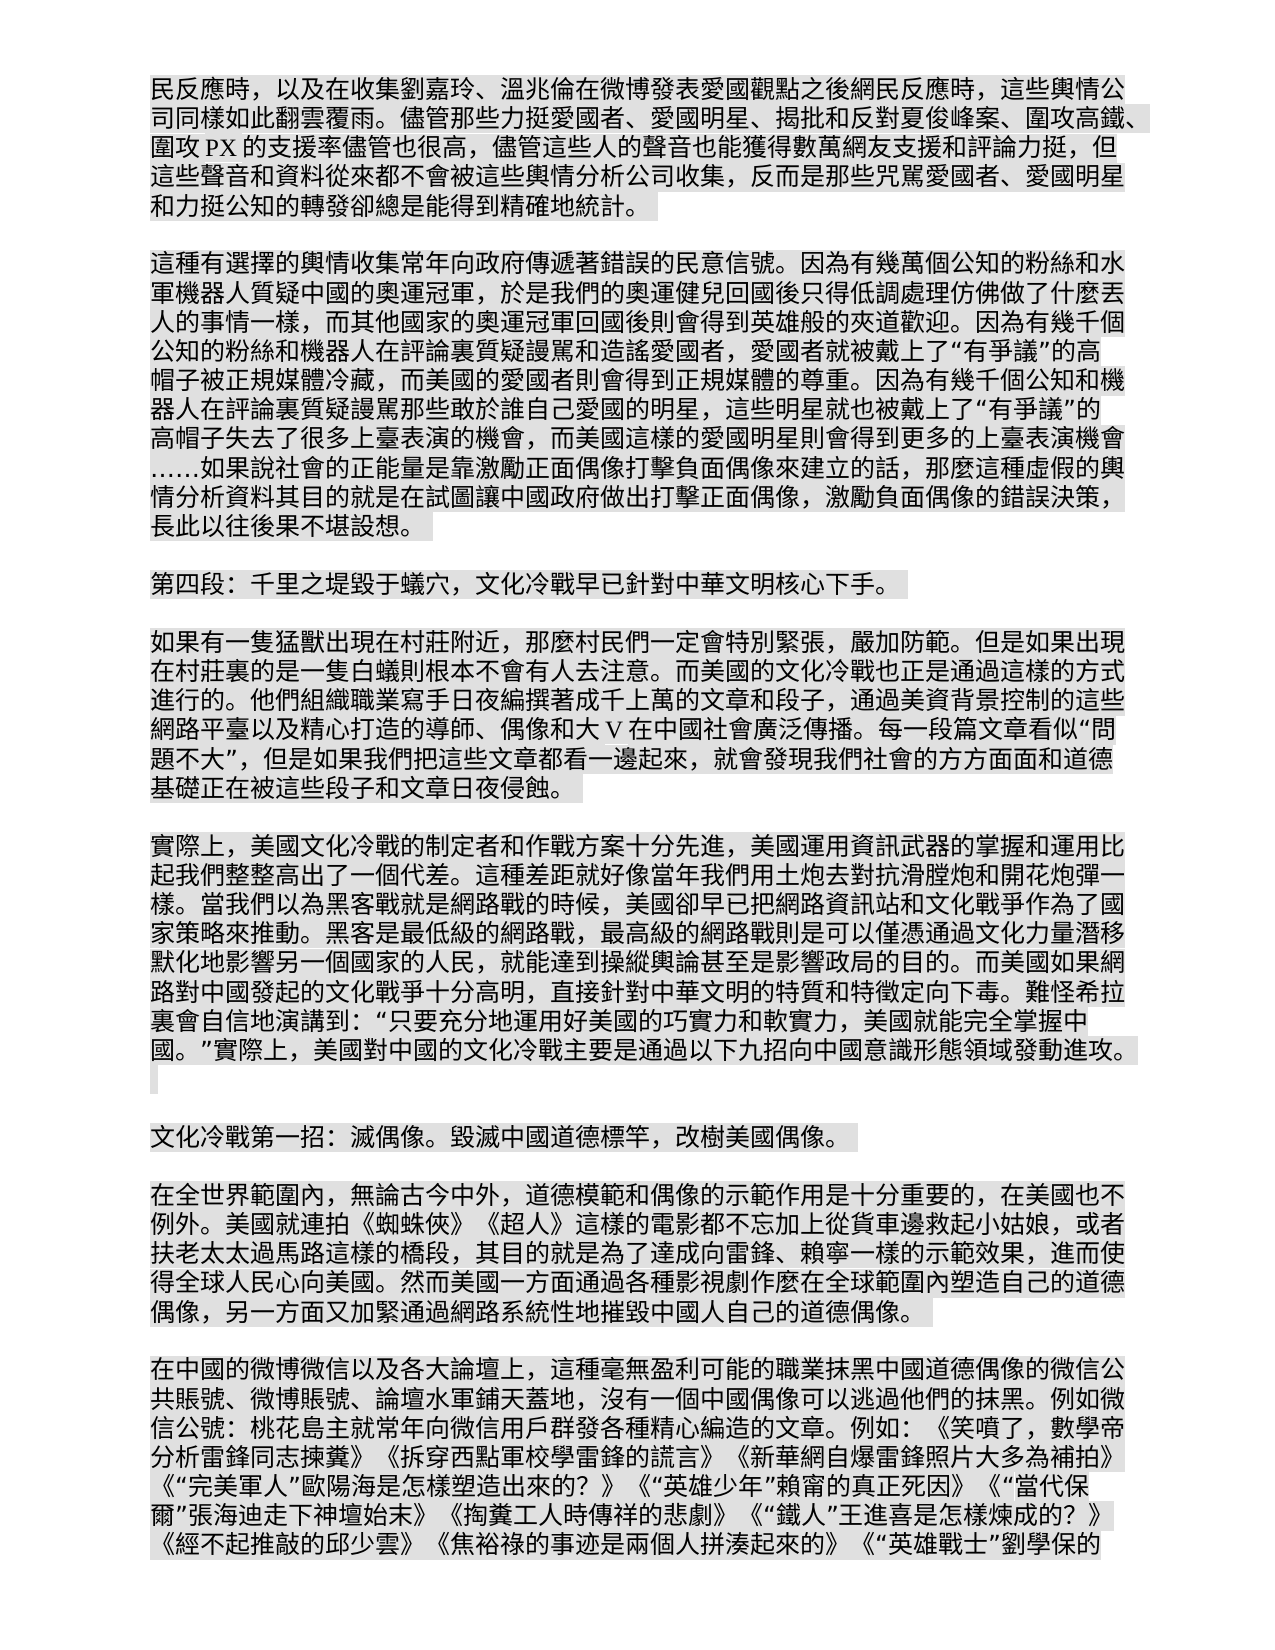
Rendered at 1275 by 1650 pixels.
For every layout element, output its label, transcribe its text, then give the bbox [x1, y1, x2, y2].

text 謝謝如龙提供這文章的連結。我怕連結往往很快就會失效，所以把文章複製下來，轉成繁體，讓台灣人讀一讀。強烈推薦。 第一次聽到韓寒，盛傳上億點閱率，於是我就去看他寫些什麼，文筆不錯，但內容並無深刻之處，水平一般，往往是一些所謂社會批判，但多屬雞毛蒜皮。於是我感到很不解，這樣的文字為何動輒千百萬人及時點閱，看兩篇就膩死了不是嗎？我並沒有任何推論，只是當時確實覺得很納悶。 後來，慢慢懂了網路，懂了網軍，懂了資訊操控，再加上台灣全然肆無忌憚的哄抬與造神現象，把那些綠油油的低能無恥的人渣們，一個個捧成明星、英雄、意見領袖，我這才真正看清楚我是活在一個什麼樣的世界中。 人們常把中國和言論管控及缺乏言論自由畫上等號，這完全是鬼扯蛋。中國的管控能力與範圍，差不多就像我在管控巴勒網一樣，只及於自身，而不是像美國那樣無所不在地管控全世界，並且每天散發根本數不清的各種假新聞與扭曲不實言論。我難道不能管理巴勒網？難道我要讓那些垃圾文字及造謠扭曲的極大量訊息充斥整個巴勒網？中國的言論管控，頂多就是像巴勒網這樣，把它乘以一億倍，都遠遠還比不上西方社會及美國滴水不漏無孔不入的管控、滲透與攻擊。 我始終相信這是一個大問題，但它的解決恐怕得透過兩樣東西，一是科技能力，二是資金。天底下並沒有所謂 "清者自清濁者自濁" 這回事；清濁的呈現，恰恰反映了一種能力的展現。這基本上就是一場戰爭，美國在這方面遙遙領先，中國卻像個很善良的北七那樣，每天吃啞巴虧，每天被霸凌，自己是這場戰爭的最大受害者，卻反而還揹了滿身黑鍋。 陳真 2017. 08. 26 =========================== 周小平：文化冷戰與網權力揭秘 2014-03-24 來源：https://goo.gl/dzbNFD 中美較量進入關鍵時代，硬實力不斷下滑的美國，為何仍自信滿滿？ 美國的巧實力和軟實力究竟是如何運作的？ 互聯網為何屢屢淪為顔色革命的最大幫兇？ 看不見的網路輿論為何可以輕易操縱政局？ 泛濫的虛假資訊和失控的網路當如何治理？ 批量化造謠與軍團化的輿論犯罪與資訊恐怖主義究竟應如何防範？ 第一段：網路輿論和網權力是如何失控的？ 進入21世紀以來，網路成為了一種全新的資訊獲取方式，憑藉其快捷的傳播效率和靈活多變的特色受到了全體年輕人的追捧。網路資訊傳播方式超越了工業時代的報紙、電視、千倍不止。其差距就好像火藥槍與原子彈的差距一樣。 有人曾經對我說“周小平，我認為網路是年輕人獲取資訊的重要渠道。”我回答他說：“不對，網路不是年輕人獲取資訊的重要渠道，而是唯一渠道。”現在的年輕人不看電視也不看報紙，即便偶爾看了，他們也不會完全相信電視和報紙的說法，而是會去網路上求證一下，或者通過網路參與討論。因此，互聯網成為了年輕人獲取資訊建立世界觀的唯一渠道。但是，現在這個渠道早就被別人佔領了。 與美國對互聯網的嚴格管理相反的是：我們國家的互聯網一直處於一種疏於管理的狀態。這種疏於管理的狀態造成的結果並非是讓中國的互聯網變成一個無序的自由資訊場，而是讓中國的互聯網淪為了一個被他人掌握和控制了的意識形態戰場。這種明顯的控制我們可以從以下幾個方面清晰地得到驗證。 首先：任何一個網民從進入網路世界的第一刻開始就落入了一個精心設計且組織嚴密的資訊圈套中。比如當網民註冊微博的時候，微博會自動推薦網民關注幾十個帳戶，而這些帳戶裏推薦的大V，100%都是在網上罵政府，或者傳播歷史虛無主義者，造謠，抹黑中華民族，貶低中國人，反對中國現行體制的博主。沒有一個愛國者能享受到這種“待遇”。 而在互聯網協會召開的一次研討會上，有人當面質疑網路媒體只推薦公知的時候，一位從21財跳槽到騰訊的總編輯則這樣當著國新辦和互聯網協會的政府官員回答道：“如果你們愛國者想要獲得我們媒體的推薦，那麼只有一個辦法，就是你們也像公知那樣說話，也推廣公知的理念，否則我們的平臺絕對不會推薦你們的東西。”。我覺得像這樣的人會毀了騰訊的新聞事實派的招牌，這樣的人是騰訊的負資產。 也就是說，在中國的互聯網上誰的粉絲多少，絕對不是由這些人自己的才能獲得的，而是憑藉他們的政*治站隊來獲得的，誰把中國罵得狠，誰反黨反得凶，誰就有粉絲，誰就有話語權。比如某著名反體制律師就在微博的推薦下，幾個月漲了數百萬粉絲。這些粉絲全部是被動，被迫關注的這位律師。因此在網路平臺上，任何一個人，都可以成為大師和大V，前提就是你得醜化中國，反對體制。只要你敢醜化中國，反對體制，自然就會有掌握網路推薦權的人，會給你助力添柴。 因此中國的網民從一上網開始，就會被迫地受到這些反社會和反體制大V的誘導，而那些反駁公知的聲音，愛國的聲音則被生硬的遮罩了，所以在現在這個網路上愛國的聲音永遠辯論不過恨國的聲音，正能量遠遠少於負能量。其原因就是在於網權力的擁有者刻意推薦恨國大V，刻意推薦負能量資訊。然而他們不僅大量推薦恨國大V，刻意推薦負能量資訊。而且還刪除正能量資訊，封殺正能量博主。在當前的互聯網，愛國者不僅得不到推薦，就連正常行文也不行。針對愛國者和正能量的各種封殺手段層出不窮，一刻都沒有停止過。 比如在微博上，他們讓公知大V漲粉，卻讓愛國者掉粉。比如我和一些朋友的賬號都出現了很奇怪的現象，那就是我們的真實粉絲關注和互相關注總是會莫名其妙地被自動取消，而粉絲質量也越來越差。每天都會有大量的僵屍粉和機器人ID替換掉我們的真實粉絲。 在微信，任何一篇正能量文章，哪怕是經過正規媒體發表的，微信的編輯也會將其遮罩，禁止群發。而抹黑中國的，造謠中國的，都會被大量放行。比如，12月25日發佈紀念毛主席的文章《他和他們的家國夢》，全文無一個敏感詞，竟被微信遮罩，但同日，拐彎抹角詆毀毛主席的文章《毛澤東和他的情婦們》卻被微信編輯大量放行，轉發數億次之多。再比如文章《請不要辜負這個時代》時常微信遮罩，而用假資料造謠抹黑中國的所謂《2014年中國國情資文》則被微信編輯大量放行，轉發數億次之多。再在比如質疑公知的微信經常被編輯封殺，而造謠總書記家人的謠言《習主席的女兒為什麼拒絕回國》則被微信編輯大量放行，轉發數億次之多。 不僅在微博和微信，在網路各大論壇，新聞頻道也是如此。恨國公知，反體制人物的言論永遠會被熱門置頂，而愛國者的文章則從來享受不到這個待遇，就算偶爾被要求推薦，他們也只是做個樣子，放在一個沒有流量的位置，或者給你換一個沒有意義的標題，以此來降低你的文章點擊量。所以，在這種情況下，中國的年輕人如果不反黨反社會反體制那才怪了。意識形態的形成是大量資訊長期灌輸的結果，但年輕人每天接收到的都是這些資訊，我們還能奢望網路上能誕生正能量嗎？顯然是不行的。 第二段：網權力是如何打造大V，又是如何打擊愛國者的？ 我們都知道反體制公知大V似乎在網上民意很高，當然這是因為網權力的掌握者給予了他們大量的粉絲和話語權，網路平臺的編輯給予了他們大量的推薦。可這僅僅是一個方面，因為網路上一直也充斥著對他們的質疑之聲，可是質疑反體制公知大V的聲音卻總是無法放大。我們還知道網路上一直都有一群愛國網友在自覺自願地愛國，在積極主動地散播正能量，他們的支持者不少，可是他們卻總是被輕易地造謠和抹黑，這一切是怎麼發生的呢？ 偶像在數位時代是最容易被塑造的東西，因此網權力的掌握者可以通過互聯網輕鬆造神，大多數互聯網的公知大V其實都是經不起推敲的，但網權力的掌握者可以讓他們不受到推敲。大多數愛國者在網路上實際表達的不過是一些樸素的愛國情懷，他們本身都是一些平凡的普通人，但網權力的擁有者則可以輕鬆地針對他們發起一場無處不在的網路大字報，用文革的方式將他們打倒。 比如著名公知李X復(陳真按：可能是指李開復)，造謠傳謠只是他的副業，而通過深入中國互聯網產業，頭頂天使投資人的光環，對中國互聯網從業者和創業者進行精神洗腦這才是他的真正使命。在他掌舵穀歌期間，穀歌用棱鏡計劃監控和盜取中國政府資料以及網民網銀資訊，他多次在各種互聯網創業大會上宣傳基督教和美國的所謂的民主體制，2012年他甚至誘騙了即刻搜索的鄧亞萍，他向鄧亞萍推薦了兩個自己原來在穀歌的手下，用一紙協定將即刻搜索的現金流耗盡，卻沒有給即刻搜索完成任何產品。但就是這樣的一個人，為什麼他在互聯網上看起來依然是擁泵無數好評連連呢？答案很簡單：這是一種假像。 李X復的微博下面千篇一律的粉絲祝福看似無可匹敵，但實際上這裏面是因為有人對其進行了技術處理。就算你半夜三點去李開復的微博評論批評他，或者用事實反駁並艾特他，那麼幾分鐘後你的批評就會被自動清除，然後拉黑，這種工作量顯然不是人力可以完成的。而只要你去他的微博誇獎他，他就會自動向你回復謝謝啊。經過網友曝光，李開復的自動回復功能暫時關閉了，但自動清除對李開復的負面資訊功能至今依然存在。 並且，針對李X復的網路評論有多少是真人評論，很難有人知道。我們唯一可以確認的是，天涯論壇就曾經被查獲了70多萬個相同密碼的帳戶，用於機器軟體輪番登陸製造虛假民意和鋪天蓋地的評論。而微博的機器ID和類似軟體只會更多不會更少。不僅微博如此，論壇和新聞也如此。經過網監的證實，網易編輯可以當著他們的面在幾分鐘內，把一個新聞後面的幾千條負面評論全部變成正面評論，且評論得滴水不漏。 因此，在這種自動遮罩刪除負面資訊，無限放大和吹捧個人履歷的三位一體的網權力助推和包裝下，一個個公知形象被打造起來了。可是這種包裝畢竟是虛假的，從政府抓捕了看似千萬粉絲的薛蠻子卻沒有引起他的粉絲暴動，而從韓寒的小說改編成的電影卻以零票房收尾等情況我們也可以看出這些大V的內虛和外強中乾。但這些表面資料卻極其容易誘使電臺媒體、地方政府、年輕人對這些公知進行盲目崇拜和跟風，這些公知大V藉此活躍在個大官方媒體上，進一步大出風頭。 同樣，網權力的掌握者不僅極力打造反社會反體制大V，不僅懂用一切可用的網路技術和網權力維護這些大V的形象，而且還常年用相反的手段來打擊和毀滅愛國者。首先，愛國者在網上就永遠也不可能享受到自動刪除負面資訊這種高級的定制技術服務，其次對網路愛國者的定義各大網路平臺也極盡污蔑之能。比如在百度搜索王小石首先出來的就是一則貪污犯的資訊，對王小石的詞條評價則是將其描繪成狂熱的文革的瘋子。 所以，網權力已經在中國的互聯網締造了一種：“愛美國昌，恨美國亡。愛中國死，恨中國發。”的普遍事實。人性都是趨利避害的，面對這種絕對的輿論話語權和壓倒性的網權力，大多數人都會選擇投機或者沈默。而整個國家的輿論就在這種形勢下，一步步惡化。因為敢站出來表明自己愛國的人都要遭受全網打擊，而那些憎恨這個國家的公知則會得到整個網路的力捧和保護。 2013年因為在春晚唱英雄組歌而成名的歌手王芳，因為在微博上表達自己熱愛祖國的情感而被圍攻，數百名公知以及營銷帳戶轉發“穿上軍裝，也不過像軍妓”的微博攻擊王芳。一時軍妓一詞滿天飛，而歌手王芳在新浪多次投訴，微博對這些侮辱者和攻擊者沒有做出任何處理，反而是將禁止了王芳的評論權關閉，令其有口莫辨。 而在微博，因為表達自己愛國傾向就被圍攻的還有溫兆倫，劉嘉玲等港臺藝人，誰只要敢說一聲愛國，就會招來反體制公知以及營銷號們的集中轉發和譏笑，他們正以此引導網路輿論向一切敢於熱愛這個國家的人無端開炮。 第三段：在互聯網資訊戰中，網權力是如何控制輿論的？ 在完全控制了互聯網話語權，擁有了對資訊的絕對掌控，又在培養了一系列的反體制公知大V之後，互聯網戰爭已經悄然爆發。事實上這十年來，互聯網資訊戰爭一直在進行著。那些掌握了網權力的人，培養了海量公知大V的人，正利用手中的網路平臺、網路大V以及網權力向中國的網民進行密集的意識形態炮轟。在這個看不見的戰場，硝煙彌漫，每天來自各個方面的負面以及虛假資訊轟炸都以數以億萬計的次數橫行在互聯網上。 輿論控制第一招：根據事物兩面性，反向解讀中國，正向解讀外國。 任何事情都具備兩面性，網路媒體常常根據這一特點，全盤負面解讀中國，全面正面解讀美國。騰訊網的新聞用戶端與微信結合直接就擁有了6.7億網民閱讀量。那麼牽動著幾億年輕人眼球網編又是怎樣誤導輿論的呢？首先我們來看一個案例，當中央宣佈打擊腐敗份子的時候，本來應該是一件大快人心的事情，但結果他們的編輯在新聞背後以網友評論的方式，推薦了一條引導性的讀後點評，是這樣寫的：“傻不傻啊，這樣搞只能把有才能的人逼得離開政府，留下來的都是混日子的南郭先生，以後出臺一些更荒謬的政策，讓你們哭去吧。” 再比如，美國警察毆打亞裔老人的新聞，這些網編則向網民解讀道：“打得好，要是中國警察也這樣就好。這說明美國執法必嚴，是法治國家。”——這真是為美國洗地不遺餘力，為抹黑中國不分青紅。 同樣的問題也出現在其他的網路媒體，比如財X網這條微博就很有代表性，當美國人製作巨大的巧克力棒的時候，他們吹捧說這是創意，是世界上最好的巧克力公司。當中國人製作巨大的月餅的時候，他們說這是浪費，是恥辱。 而類似的現象，在互聯網行業已經是一個普遍現象。幾乎每條新聞互聯網編輯們都是這樣操作的，每天都有數以億萬計的人在瀏覽這種負面解讀的新聞。不信，我們隨手翻幾條新聞，看看當這些新聞觸網之後，都變成了什麼模樣。 比如這條， 環球時報的原文是：《中國海監船追擊日本漁船出12海裏》，但結果竟然被網路媒體改為：《中國海監船在釣魚島12海裏處停止追擊》。 解放軍報原文：《中國夢的自信在哪里》，但結果竟被網媒改為：《軍報：我們的主義是宇宙真理》 網友文章原文：《運9之迷-我國新型運輸機初探》，但結果竟被網媒改為：《中國運9自動化程度仍不如C-130》。 環球網原文：《默克爾向中國傳遞合作信號》，但結果竟被網媒改為：《默克爾希望中國對制裁伊朗態度積極》。 人民網原文：《俄羅斯披露中國強大的防空戰力，紅旗16性能出色》，但結果竟被網媒改為：《中國防空系統難以抵擋巡航導彈攻擊》。 人民網原文：《俄媒披露中國或造千架四代機，數量在世界居首》，但結果竟被網媒改為：《中國三代機發動機性能不達標，殲20難成功》（原文沒有一字和發動機有關）。 人民日報原文：《摒棄“狹隘的極端主義”》，但結果竟被網媒改為：《黨報：因腐敗就否定國家太極端》。 解放軍報原文：《理解不曲解》，但結果竟被網媒改為：《軍報：領會領導意圖的幹部才是好幹部》。 環球時報原文：《美國中國日本等國投票反對廢除死刑》，結果卻被網媒改為：《111個國家支援暫停死刑，中國和朝鮮反對。》等等等等，不一而具。這樣的負面解讀在互聯網已經持續了十多年，請問，天天用這種角度看中國的年輕人們又怎能不對這個國家和政府充滿了困惑和鄙視以及敵意呢？ 輿論控制第二招：遮罩美國負面，放大中國負面。資訊炸彈飽和轟炸。 我們通常都認為有爭論才有進步，但是如果網路平臺的話語權全盤失控的話，那麼任何爭論都沒有意義。因為網路媒體只放大一方的聲音，卻遮罩另外一方的聲音。在這種極不公平的網路環境下，沒有人可以與之辯論。比如在中國好還是外國好的問題上，網路平臺全面倒向美國，以集團軍的方式作戰從多個角度不同層面進行資訊轟炸。 比如在百度搜索：“福利非常好,水費全免,電費非常便宜”這組關鍵字我們可以看到有552萬個搜索結果，這些網路文章幾乎覆蓋了所有的論壇和微博微信產品，貼得到處都是。這些文章千篇一律，使用的是同一個模板，同樣的內容。唯一不同的是國家的名字，這些帖子的編造者用遊記或者出差筆記的手法，吹捧各個國家的福利待遇好，有澳洲、法國、臺灣、印度、英國、日本、美國、韓國、甚至尼泊爾、埃及、伊拉克等等，從房價到醫療再到教育、再到衣食住行進行全面的造謠，吹捧中國以外的地區人民生活都是天堂，只有中國最糟糕，矛頭直指共產黨和中國體制，而大量沒有出過國的網民都十分相信這些遊記和內容。這種從衣食住行方方面面抹黑中國的謠言段子在微博微信上更是泛濫成災。 甚至連法X功(陳真按：法輪功)等一些邪教的資訊以及他們編造的政治謠言也有職業水軍長期在微信上到處散佈，每個微信公共賬號博主都曾經收到過。而這種大規模的有組織的行為顯然不是網友自發的，只能是來自境外勢力的專業運作。 此外，大多數的網路熱點的爆發，公知以及網路平臺編輯們的參與無處不在。他們憑藉手中的粉絲數量或者編輯權力可以隨時隨地製造熱點。他們可以把警察抓壞人可以說成暴力執法，把老人摔倒可以說成城管打人，把“消防員奮戰2小時把被洪水圍困的9個市民救起了8個。”的新聞篡改為“飯桶消防員2小時救不回1個人。”可以說高鐵有輻射，也可以說殺人犯是英雄。他們為什麼會有如此翻雲覆雨的能力呢？如果我們仔細觀察就不難發現，這些熱點事端或者謠言的背後都有公知大V們集體轉發和網站編輯們暗中推波助瀾。 通常情況下，那些平時造謠傳謠的各種營銷微博，只是在利用虛假歷史或者誇張的謠言吸引要求，公知們也是各推各的理念，但在需要製造社會熱點的時候，他們則必然會集中力量去轉發同一個帖子，就像約好了一樣。所以，政府偶爾警告幾個甚至十幾個公知根本沒有用，只要一半以上的營銷號和公知參與轉發，就足以形成巨大的網路熱點，在很多熱點事件上，我們都不難看到各類公知賬號在極短的時間內像排隊一樣地轉發。 不僅公知會集中轉發炒作，而且網站小編還會利用自己手裏的網權力，為這些謠言和熱點事件推波助瀾，他們或者在論壇上給這些帖子置頂，加精，強推，又或者在微博上給這些微博加分，幫助其擠進熱門排行榜，甚至動用軟體的群發功能向數以億計的網民群發謠言。 2013年，有網友混入了公知們組建的轉發聯絡群，就獲得了他們在造謠污蔑王小石、周小平等網攻擊事件中的操作手法，他們首先是編造謠言，用一個匿名的小號發佈，再邀請幾十個公知以及營銷號進行集中轉發。然後微博編輯再幫助他們加分加熱點，以及通過微博以及各大網路新聞軟體向數億微博用戶群發謠言。而公知和營銷號之所以這樣幹，是因為他們可以賺到錢。從支付寶交易記錄來看，如@擺古論今 @高會民這樣的中小V營銷號，轉發謠言一次150，原創一條300元，一個月有數百條，收入數萬元，而其他大V價格更高。 而同樣的操作手法在東莞掃黃、北京7.23大雨、廈門公交車縱火案、余姚大水、馬航飛機失事、雅安地震、自來水含鉛、只有中國有霧霾、中國崩潰論、夏俊峰案、冀中星爆炸案、縫肛門假新聞、陳寶成假抗拆，以及楊佳案等數百起社會熱點話題中都屢見不鮮。 比如在霧霾問題上，就是如此。全世界都在治理霧霾，中國確實需要環保，這些都沒有問題。但是網路卻把一個現象極端放大，形成一種全民恐慌。。每當美國大使館發佈pm2.5預報，就有無數營銷帳戶和公知拼命轉發，並且像墨迹天氣、百度首頁以及其他天氣預報手機軟體也都紛紛跟進，一方面編輯隨意修改或誇大污染值，網友每天打開手機和百度首先映入眼簾的就是“嚴重污染”四個字。 在這些網路編輯眼裏，只要起霧就是污染，只有藍天白雲才是無污染，全然不顧只要起霧pm2.5必然飛快上漲的基本科學常識。大多數國家都不會以單獨的pm2.5濃度作為污染值來發佈，而是會根據大氣中的有毒成分來公佈，可唯獨中國的媒體和天氣軟體是用pm2.5來衡量污染值的。 在同一天，我們看到北京氣象臺發佈的分明是陰天有霧，有輕度污染。但是在這些軟體和百度首頁以及各大門戶網站上卻是紅色大字：“嚴重污染”。甚至只要網友在霧天打開微博，無論閱讀什麼資訊，頂部都經常會出現利用霧霾大搞軟體營銷的非法廣告。 每逢大霧，必有大謠，無論正規媒體闢謠多少次，但說中國煤炭含有放射性，每年幾萬噸鈾燃燒到空氣中造成放射性霧霾的虛假消息仍然成億萬次地通過微信鋪滿了全國的大部分手機。只要有利於引起負面情緒，不管再假的謠言，都會得到微信編輯的放行。 實際上霧霾絕非中國特色，天氣為主導才是主因，全球霧天PM2.5濃度都很高，通過網路查詢我們不難看到日本、英國、法國、美國同樣如此。早就有在國外留學的網友拿出英國、美國、法國、日本PM2.5經常爆表的資料來反駁“中國霧霾論”，但網站編輯面對這些網友發出的：“外國起霧PM2.5也爆表的質疑”時，則巧妙地用兩種截然相反的態度去誘導輿論。 我們經常看到同樣的頭版位置，如果是中國起霧編輯就會加上“嚴重污染”“市民戴口罩出行”等解讀，而如果是美國起霧，編輯們則加上“芝加哥恍若仙境”“自由女神騰雲駕霧，仿佛浮在空中美輪美奐。”甚至各大網站還集中轉發“中國霧霾漂到日本”，“美國霧霾是從中國飄過去的”這樣的假新聞，以此吹捧美國環境，詆毀中國環境。 其實，任何一個國家都沒有用pm2.5來作為污染衡量標準，因為只要下雨下雪起霧都必然爆表，即便原始森林也不例外。但中國媒體卻拼命放大霧，甚至搬出霧霾這個辭彙來進一步誇大中國的環境問題。 除此之外，篡改搜索結果也是網路媒體的慣用手段。比如你通過網路查找網路電子詞典，或者使用搜索引擎，關於美國的基本都是正面的，關於中國的則基本是負面的。2013年我曾經在央視《對話》節目中曝光過使用百度搜索“奧巴馬打傘”出來的結果是奧巴馬自己打傘，和中國幾個鄉長讓別人打傘的畫面，搜索“美國警察打人”出來的結果全部是中國警察和城管打人的圖片。 當時在場的幾位嘉賓和北京市互聯網協會的佟力強均現場測試證實了這一點，消息曝光後百度編輯和相關技術人員迅速修正了這一“問題”。但更多的關鍵字卻並沒有修改，比如現在搜索“外國人下跪”出來的畫面卻依然全部是中國人下跪的畫面，搜索“小布希打傘”出來的結果依然是小布希自己打傘並且和中國個別幹部讓部下打傘的照片。再比如搜索查找百度百科，關於謠言的定義引用的案例卻是“一則謠傳中央日報稱毛主席能活140歲。”等等等。 基本上，網路詞典和搜索引擎是現在的年輕人學習知識的主要來源，但是我們可以看到在那上面美國的歷史、英雄人物、典故都被全面美化的，而中國的歷史或者熱點辭彙則被片面地解讀著，甚至有官員被紀委查獲落馬以後，他們的百度詞條也會被修改為“中央維穩系畢業”，但是對美國的官員就算欠錢不還，鋪張浪費，但百度詞條也將其定義為“廉潔簡樸”。因此我們不難看到一些互聯網從業者正在系統性地利用一切機會謠翻中國，誤導網民。 不僅如此，在散播那些敢於抹黑中國和如果造謠詆毀中國的公知言論方面，網站編輯們的推波助瀾已經到了幾乎毫無底線的地步。比如韓寒發表的微博或博客總是點擊率很高，但這並非韓寒的文章寫得好，或者他的信徒多造成的，其電影票房慘澹到令人髮指就是很好的證明。韓寒的微博轉發量大完全是因為微博經常將他的文章強制推薦給所有網民看的結果。 不管你看什麼新聞，哪怕是在微博上看十八大的新聞或者兩會的報道時，用戶也得被迫先看一遍韓寒那些批判社會的文集，每天超5億人使用的搜索引擎在也最重要位置力捧韓寒。 這種密集的資訊轟炸對輿論的誘導效果十分明顯，比如當央視揭露薛蠻子嫖娼的時候，當時輿論風氣還是很正的，網民都覺得一個60歲的老男人還嫖娼是在是太過份了。但短短幾小時後，替薛蠻子洗滌和辯解的奇談怪論就遍佈了整個網路。不僅是各種大V營銷號在微博微信上替薛蠻子開拓，而且在幾大門戶網站的所有新聞頁面右側，都瞬間堆滿了對薛蠻子報以辯解、同情、開脫或反諷政府的微博內容，哪怕是與之毫不相干的新聞也是如此。要知道門戶網站新聞每天都是數以億計的年輕人在瀏覽，因此他們的輿論方向和對事物的態度不可能不被網編用這種方式引導。這種手段網編們在對待政府對東莞進行掃黃的行動中，也是如法炮製。 千里之堤毀於蟻穴，網路正是通過有無休止的每一篇都看似“危害不大”的段子和新聞鋪天蓋地地衝擊著中國人的意識形態，每天都有數以億萬計的職業段子在網路中流傳，影響著中國的全體年輕人。 輿論控制第三招：混淆視聽，借刀殺人。 今天的互聯網已經是年輕人的唯一資訊渠道，深得年輕人信任和喜歡，因此今天掌握了推薦權和刪除權的網路編輯和網路程式師實際權力和影響力已經非常之大，遠遠大過人民日報和央視的責任編輯，而且他們不會因為自己的行為而負擔任何的責任。他們動動指頭就可以輕鬆決定數億網民的輿論方向價值信仰，甚至決定網友的生殺大權。 在傳統媒體，編輯以及責任編輯包括記者都有上崗資格考試和審核，出了問題還要承擔責任，這在任何一個國家都是如此。但是中國的這些網路編輯們卻不需要經過任何考核，也不需要承擔任何責任，徹底的在法律的管轄之外行使著無邊的網權力。 那麼經常上網的一些三觀比較正的網友經常會發出這樣的感歎，就說感覺網路是個奇怪的地方，支援自己的國家是會被刪除被封號的。而用造謠的方式詆毀自己的國家，或者吹捧美國卻會得到大力的推薦。那麼編輯們是怎麼做到這一點的呢？我們都知道有時候在面對謠言或者敏感事件的時候，政府是會下達一些刪除指令的，然而這些指令最後都是由網編們去落實，這些網編則常常反向執行，借刀殺人。 比如之前公知大V在網上極力吹捧駱家輝清廉節約，並借機吹捧美國體制，瘋狂詆毀中國官員和中國制度。於是我就轉了一篇文章，就是關於駱家輝和拜登生活奢侈，以及欠中國企業的錢賴著不還的新聞，當時轉發量也很大，可是突然間這個帖子就被刪除了。於是我就投訴，結果新浪答復我說：外交部說了，關於駱家輝的敏感資訊必須刪除。結果呢我又去問外交部的熟人，他們答復說確實是有要新浪刪除關於駱家輝的敏感資訊，但是主要是針對西藏問題，所謂人權問題的帖子，並不包含我所轉發的新聞。你看，編輯們就是通過這樣的手法，故意濫執法，借刀殺人。而那些瘋狂吹捧駱家輝清廉的帖子卻一條也沒有刪除。 再比如前幾天新浪著名微博漫畫公知@魏克漫畫故意在轉發王芳的微博時大罵《英雄讚歌》的演唱者是“舔菊獻媚”，微博附帶著彭**的頭像和名字以及歌曲試聽。著名的愛闢謠網友@媣稥批評到：“這哪里是針對王芳？英雄讚歌的演唱著是彭**，你發這樣的微博明顯是針對習家。”隨後這個在微博上以闢謠為原則，從不參與左右之爭，從不參與意識形態之爭的網友帳戶被徹底消號，微博編輯給出的理由同樣是：“國X有規定，凡是涉及彭**的微博一律刪除。”結果就是這樣，替第一夫人打抱不平的網友被徹底刪除了，而真正漫駡彭**的始作俑者卻一點事也沒有，僅僅是那將條微博一刪了之，今天其依然活躍在微博，得到編輯們的強力推薦。 同樣，當公知被質疑的時候網編們一定會出來為止維護形象。而當愛國者被攻擊的時候，網編們則堅定地和造謠者站在一起。2014年2月20日，四川前黑社會老大劉漢被捕。有網友爆料稱新浪公知@李大眼在微博上把中國罵了個底朝天，對中國的一切都看不慣，唯獨只有一篇是誇獎中國的某所希望小學，而那所小學恰恰就是劉漢修建的。當然僅憑這種聯繫顯然不能揣測李大眼和劉漢之間有什麼關係，但是環球時報的微博發表了一條微博講出了這兩件事的聯繫也並無過錯。但環球的一條微博很快引來了震怒，不僅打電話要求環球時報立刻刪除這條資訊，而且多名公知也集體聲援李大眼，為李大眼辯解，要求環球時報“給個說法”。事後環球清空和刪除了之前所發的相關微博。 然而同樣是這批人，當南都評論的官方微博轉發王小石是貪污犯，新京報官方微博公然造謠周小平是勞改犯，公知集體轉發污蔑王芳是軍妓等等虛假資訊時候，不僅反社會公知大V們大都參與了轉發和擴散，而且微博微信編輯們不僅不會將其刪除或闢謠，反而將這些謠言送上微博頭條，甚至動用手機用戶端強制彈出等手段，讓謠言得以充分的傳播。網站以及微博微信的編輯們不僅對人如此，對國家也是如此。那些造謠中國軍隊，中國警察，中國體制，中國文化以及虛無歷史的帖子他們從來就不會去主動刪除，每次都是網友自發的，證據確鑿的闢謠微博都已經好幾天甚至好幾個月之後，針對中國的惡毒謠言卻依然高挂，沒有人處理。 比如一些媒體微博用PS的圖片造謠中國沒有森林，無數網友用大量證據投訴微博管理員也視而不見但是對美國他們卻倍加關注，精心呵護。在中東亂局爆發時候，公知紛紛吹噓這些美國為了民主而挑起的正義戰爭。而環球時報的微博則發表了一系列由美國大兵舉牌的反戰圖片，有效地反駁了公知們的言論。然而編輯則直接電話威脅要求環球時報立刻刪除這些對美國的不利資訊，否則就視為謠言處理，將打上不實資訊的標簽，在此威壓之下環球時報只得選擇刪除微博。而這條資訊卻100%是真實的，甚至連美國自己的CNN網站上都不難找到。但微博對美國的呵護之情顯然已經高過了美國境內的自身媒體。 除了在網路上逆向操作，故意借刀殺人打擊愛國者，保護反體制反社會大V之外，這些人還通過成立輿情分析公司，賣給政府虛假輿情專報的方式來打擊愛國者，吹捧大V為反體制大V。試圖用這些虛假的輿情資訊從中共內部影響和誤導政府決策。像某輿情公司，通過與中國官方媒體的合作取得了“官方外衣”以後，就經常如此。他們不僅自己就是經常通過種族歧視式的方式在微博微信上造謠傳謠，更常常謊報輿情和軍情誤導政府決策。 在此人所在輿情公司提供的專報裏，那個常年在課堂高喊：“中華民族就是豬一樣的民族、毛澤東是個人渣、中共故意餓死三千萬”的某歷史老師被吹捧為“極受網友歡迎的風趣幽默的歷史啓蒙者，就算有些語言不妥，但總體說來他是網路上最受網友喜歡的歷史老師。”，把和疆獨份子來往密切，在微博上為黑社會頭目劉漢事迹站臺的李大眼吹捧和評選為“中國大時代銳士”“年度博主”“百度新聞人物”等等等等…… 而這些輿情公司之所以能把輿情分析扭曲成這樣，是因為他們採用的資料都是來自這些些反體制反社會大V自己或者其支持者的微博評論。儘管那些反對和揭露那位歷史老師的網友更多，儘管質疑李大眼或者李X復、薛蠻子等大V的微博早就經常得到上千萬的訪問量和數萬計的網友支援，但這些民意卻被這樣的輿情公司有意忽略掉了。 比如在收集夏俊峰案等熱點案件的網民反應時，在收集周小平、王小石等人的愛國文章網民反應時，以及在收集劉嘉玲、溫兆倫在微博發表愛國觀點之後網民反應時，這些輿情公司同樣如此翻雲覆雨。儘管那些力挺愛國者、愛國明星、揭批和反對夏俊峰案、圍攻高鐵、圍攻PX的支援率儘管也很高，儘管這些人的聲音也能獲得數萬網友支援和評論力挺，但這些聲音和資料從來都不會被這些輿情分析公司收集，反而是那些咒駡愛國者、愛國明星和力挺公知的轉發卻總是能得到精確地統計。 這種有選擇的輿情收集常年向政府傳遞著錯誤的民意信號。因為有幾萬個公知的粉絲和水軍機器人質疑中國的奧運冠軍，於是我們的奧運健兒回國後只得低調處理仿佛做了什麼丟人的事情一樣，而其他國家的奧運冠軍回國後則會得到英雄般的夾道歡迎。因為有幾千個公知的粉絲和機器人在評論裏質疑謾駡和造謠愛國者，愛國者就被戴上了“有爭議”的高帽子被正規媒體冷藏，而美國的愛國者則會得到正規媒體的尊重。因為有幾千個公知和機器人在評論裏質疑謾駡那些敢於誰自己愛國的明星，這些明星就也被戴上了“有爭議”的高帽子失去了很多上臺表演的機會，而美國這樣的愛國明星則會得到更多的上臺表演機會……如果說社會的正能量是靠激勵正面偶像打擊負面偶像來建立的話，那麼這種虛假的輿情分析資料其目的就是在試圖讓中國政府做出打擊正面偶像，激勵負面偶像的錯誤決策，長此以往後果不堪設想。 第四段：千里之堤毀于蟻穴，文化冷戰早已針對中華文明核心下手。 如果有一隻猛獸出現在村莊附近，那麼村民們一定會特別緊張，嚴加防範。但是如果出現在村莊裏的是一隻白蟻則根本不會有人去注意。而美國的文化冷戰也正是通過這樣的方式進行的。他們組織職業寫手日夜編撰著成千上萬的文章和段子，通過美資背景控制的這些網路平臺以及精心打造的導師、偶像和大V在中國社會廣泛傳播。每一段篇文章看似“問題不大”，但是如果我們把這些文章都看一邊起來，就會發現我們社會的方方面面和道德基礎正在被這些段子和文章日夜侵蝕。 實際上，美國文化冷戰的制定者和作戰方案十分先進，美國運用資訊武器的掌握和運用比起我們整整高出了一個代差。這種差距就好像當年我們用土炮去對抗滑膛炮和開花炮彈一樣。當我們以為黑客戰就是網路戰的時候，美國卻早已把網路資訊站和文化戰爭作為了國家策略來推動。黑客是最低級的網路戰，最高級的網路戰則是可以僅憑通過文化力量潛移默化地影響另一個國家的人民，就能達到操縱輿論甚至是影響政局的目的。而美國如果網路對中國發起的文化戰爭十分高明，直接針對中華文明的特質和特徵定向下毒。難怪希拉裏會自信地演講到：“只要充分地運用好美國的巧實力和軟實力，美國就能完全掌握中國。”實際上，美國對中國的文化冷戰主要是通過以下九招向中國意識形態領域發動進攻。 文化冷戰第一招：滅偶像。毀滅中國道德標竿，改樹美國偶像。 在全世界範圍內，無論古今中外，道德模範和偶像的示範作用是十分重要的，在美國也不例外。美國就連拍《蜘蛛俠》《超人》這樣的電影都不忘加上從貨車邊救起小姑娘，或者扶老太太過馬路這樣的橋段，其目的就是為了達成向雷鋒、賴寧一樣的示範效果，進而使得全球人民心向美國。然而美國一方面通過各種影視劇作麼在全球範圍內塑造自己的道德偶像，另一方面又加緊通過網路系統性地摧毀中國人自己的道德偶像。 在中國的微博微信以及各大論壇上，這種毫無盈利可能的職業抹黑中國道德偶像的微信公共賬號、微博賬號、論壇水軍鋪天蓋地，沒有一個中國偶像可以逃過他們的抹黑。例如微信公號：桃花島主就常年向微信用戶群發各種精心編造的文章。例如：《笑噴了，數學帝分析雷鋒同志揀糞》《拆穿西點軍校學雷鋒的謊言》《新華網自爆雷鋒照片大多為補拍》《“完美軍人”歐陽海是怎樣塑造出來的？》《“英雄少年”賴甯的真正死因》《“當代保爾”張海迪走下神壇始末》《掏糞工人時傳祥的悲劇》《“鐵人”王進喜是怎樣煉成的？》《經不起推敲的邱少雲》《焦裕祿的事迹是兩個人拼湊起來的》《“英雄戰士”劉學保的騙局》《草原小姐妹遇險和被救的真相》……這樣的公共賬號多如牛毛，每天都批量生產這，這樣的有組織的群發文章一律快樂地通過的微信編輯的“審核”，網友舉報也一律被編輯們視而不見。 還記得網路是年輕人獲取資訊的唯一渠道否？試想一下就在我們看這部短片的時候，這樣的讀起來妙筆橫生，讓人捧腹不已但是卻帶有明顯抹黑、造謠和侮辱性的，能徹底摧毀中國人道德模範的段子和文章就又傳播了數以萬計的人群。而這種抹黑自1998年互聯網在中國全面開花結果以來就從未停止過瘋狂的傳播。 在網路媒體，洋人偶爾在中國做件好事總會有大V和網路媒體頭條力挺和傳播，但中國人做好事絕對得不到大V和媒體的頭條待遇，甚至還罔顧彭宇承認撞到老人的事實，故意炒作出“彭宇冤案”的輿論氛圍來來打擊中國人好人好事的積極性。 文化冷戰第二招：毀信仰。針對中華文明世庶信仰下手，毀滅祖先崇拜，改造為洋人崇拜，基督崇拜。 中華民族是一個世庶文明的國家，推行的是祖先崇拜。祖先崇拜讓中華文明比西方文明更早擺脫了神權社會的控制，也從來沒有墮入過政治與神教合為一體的深淵。我們中國人崇拜的不是西方那套聖子、聖父、聖靈，而是崇拜自己的先賢、先烈、先祖。當我們在學習先人們的教導、教誨的時候，會自然對他們充滿崇拜，世庶文明的根基由此奠定。 而先賢、先烈、先祖，向我們傳達的很多普世價值觀無非是“要勤奮好學”“要勤儉節約”“要為人與善”“要有素質”“要重視教育”等等等等，這些傳遞普世價值觀念的文章中的偶像和說教者一般都是中國的先賢、先烈、先祖或者長者與老人……然而在今天我們所特有的這種祖先崇拜的觀念被美國文化冷戰摻雜進了毒藥。他們用微信、微博、大V、論壇水軍四處傳播精心編撰了一些列新的“要勤奮好學”“要勤儉節約”“要為人與善”“要有素質”的典故和段子，而這些段子裏的模範和說教者不再是中國的老人，也不在是中國的先賢、先烈或先祖，而是千篇一律的外國人！！ 譬如：《一個印度工程師所寫：令人憂慮，不閱讀的中國人。》《英國人眼中的中國》《中國人在德國吃飯被訓斥》等等等等，在這些編造的虛假段子和文章裏，向中國人日夜勸學、勸儉、勸善、勸勉的物件，全部都變成了外國人。而且全部都有相當具有針對性，食物浪費最嚴重的歐洲人在勸誡中國人要節約，基礎教育一塌糊塗的美國人在勸解中國人要重視小孩教育，社會風氣奇差，19世紀前不知洗澡為何物的的英國在勸說中國人要講衛生，宅男最多的日本在教導中國人要多強身健體，甚至連文盲國家印度也跑來教導中國人要多讀書…… 這樣的文章在論壇、微博、微信鋪天蓋地，每天都數以億計地被人閱讀者，深信著。中華文明祖先崇拜的牌坊就這樣被悄然偷換成了外國人的塑像。 而針對中國文明的發源地，河洛文明（今天的河南）則更是集中火力進行了抹黑。在YY這樣的聊天網站上，平時以色情視頻聊天為主（又是IDG投資），每到晚上人氣最往的時候，就會有數以千計的ID在上面刷屏辱駡河南人是騙子。 文化冷戰第三招：反人類。大搞種歧視，打擊當代以及下一代中國人的自信心，維持中國人的自卑感。 自信是人類個人、家庭乃至整個國家和民族保持旺盛勢頭的必要心理，但是現在美國正利用互聯網瘋狂打擊著中國人和中國下一代自信心。由於中國沒有《反種族歧視法》，所以美國就侮辱和貶低整個中華民族入手，拼命醜化中國人。《中國式過馬路》《丟人丟到國外去了》《中國人是世界上少數沒有信仰的可怕國家之一》《不閱讀的中國人》《中國人有10大不可思議》《中國：不遵守規則的世界》等等全面的醜化和詆毀中國人，美化外國的人微博微信以及論壇上甚至《知音》《讀者》上也比比皆是，這種針對一個民族的全面抹黑歷史上只有希特勒對猶太人幹過，而美國人也正通過網路如法炮製。 除了抹黑和打擊當道中國人，打擊下一代中國人自信心的文章和編造的段子也層出不窮，比如對比中美、中日以及中外小孩的水軍文章也是鋪天蓋地，最知名的有《家長對比中美同齡女孩》《中日夏令營的較量》等，每天都有數以億萬計的人在瀏覽。在這些文章裏面，中國的孩子總是千篇一律的：笨、傻、蠢、懶、呆、自私、猥瑣、沒禮貌、沒孝心、還愛耍性子，而外國孩子個個都是白蓮花，懂禮貌、愛勞動、身體好、素質高、團結、有禮貌，還個個都是大孝子，脾氣好得像天使……這些鋪天蓋地的文章通過手機電腦日夜向中國人洗腦，已經造成了普遍的自卑和媚外心態。 文化冷戰第四招：反智。傳播僞科學，力推環保恐怖主義，打斷中國工業化和科技進程。 科學技術是第一生產力，因為科技的不斷進步和生產力的不斷進步，大多數中國人終於過上了過去想都不敢想的生活，但是近年來利用互聯網瘋狂醜化中國工業化進程，醜化現代化城市生活，美化農耕文明才是世外桃源的氛圍愈演愈烈，反智色彩極端嚴重。《高鐵乘務員因輻射流產》的謠言到《全球變暖，北極冰川融化》的騙局，再到《中國霧霾的元兇是煤炭裏的放射性物質》、《PX專案被環保人士稱之為斷子絕孫工程》《斷子絕孫核電站》等等虛假謠言和文章在微博微信以及各大論壇的瘋狂傳播，更是培養了大量的反智人群，加之公知大V的煽風點火，一場又一場的鬧劇不斷上演，每逢建廠必有大謠，每逢大謠必有動蕩，從廈門PX工廠到昆明PX專案，從鉬銅冶煉到啓東造紙，從高鐵受阻到江門核燃料棒專案被擱置，這些反智文章和段子都起到了巨大的作用。 文化冷戰第五招：唱衰中國。散播崩潰論，社會不公論，打擊中國年輕人積極性。 像這種《中國國情最新資料讓人震驚》，《中國即將崩潰》《中國不敢公開的大資料》等文章比比皆是，每年都有大量的文章從經濟、政治、產業結構、國情資料等方方面面來論證中國不久之後就要崩潰的文章。這些文章極進誇張扭曲之能，在微博微信和人人網這樣的學生網站以及各大論壇瘋狂傳播。而寫下這些文章的人，同樣也得到了微博微信的大力推薦和包裝打造，經常出現在網站首頁，各類高端論壇，向全社會傳播一種滅世氛圍和沈船學說。這些虛構的恐嚇性文章讓中國年輕人對自己的未來，對中國的未來，對中國政府，對中國體制充滿了不自信和抵觸心態。 文化冷戰第六招：先亡其史。全面詆毀中國歷史，全面美化美國歷史。 無論是微博上的@擺古論今 @豐乳肥臀 @文史女教師等虛假歷史營銷帳戶，或者是微信公共賬號@歷史塵封檔案 @東方歷史評論等營銷帳戶，還是喜歡高談虛假歷史的袁老師，亦或是在個大視頻網站熱門頭推的到處宣傳虛假歷史，編造毛主席是種鴉片黑幫老大的高主持人，都集中統一地在幹著一件事：那就是徹底抹黑中國的歷史，使人民產生憤怒感。這些營銷帳戶或者公知大V常年被個大網站歷史和文化頻道力推，他們的編造歷史的文章和段子數以億萬計的在論壇以及微博微信甚至正規媒體上傳播。 在他們的傾力推動下，朝鮮戰爭被描述成了炮灰腦殘戰爭，解放戰爭被描述成了共產黨竊取勝利果實。他們還編造說“那些幫助共產黨打江山的英雄則被抛棄淪為了乞丐”，“洋人是解放中國的天使”，甚至“連內蒙古丟失都是因為共產黨和蘇聯的秘密契約所造成的”。欲亡其國，先亡其史，試問在這種長年累月的歷史虛無化攻擊下，中國還剩下多少民心？ 反之，對美國的歷史和人物網路編輯則極度美化，中國年輕人幾乎沒有一個人知道林肯是打內戰的，幾乎沒有一個人知道華盛頓喜歡活剝印第安人人皮，在網路上美國的歷史典故和歷史人物都是完美無缺的形象，而中國的歷史以及歷史人物卻飽受各種攻擊和抹黑。 在中國政府2013年決定打擊互聯網謠言的時候，百科這個每天都有數億人查詢的網路詞典卻用一則毛主席的傳聞來定義謠言。謠言的案例千千萬，為何偏偏扯上毛主席？這樣的結果就是讓查詢的網友們都紛紛感歎：“原來中共才是最大的造謠黨。” 而同樣我們對比一下就不難看出，網路詞典定義華盛頓則是用了一則純粹編撰的謠言“華盛頓和櫻桃樹”來教育中國的年輕人和網民。雖然這則謠言已經被無數次證明是虛假的，雖然真實的華盛頓喜歡穿人皮做的皮鞋，但是網路編輯們卻始終堅持用謠言美化美國歷史人物。 文化冷戰第七招：瓦解公信力。利用各種災難或者重大事件造謠，影響國家和政府以及執法機關公信力，煽動人民與公權力機關的對立情緒，和不滿情緒。 每逢災難發生的時候，本來應該是全國人民團結一心衆志成誠地應對災難，而這時網路編輯們、公知大V們又開始行動了。利用災難吸引人民眼球的時刻，他們火速行動，做到了每逢大災必有大謠，沒逢小災也有大謠。比如有人不顧警戒線強行在汛期進入泄洪通道釣魚，消防人員接警後冒著生命危險火速救起了9個人中的8個人，只有最後1個人實在沒有時間救回，但公知大V和各類版主編輯聞風集體出動，編造了《消防隊員兩小時救不回一條人命》的帖子，送上了微博頭條，刷滿了全國微信用戶，堆滿了每一個論壇，還得到了版主們和置頂和加精。 這種同樣的操作手法還運用在了地震、水災、火災等自然災害發生時。汶川和雅安地震，解放軍救災圖片被描繪成了鎮壓圖片，余姚發生水災解放軍救災畫面被遮罩，微博微信所有大V瘋傳政府過了48小時還不救災。北京大水，儘管有人民警察英勇犧牲，只有一個捨不得丟棄新買私家車的人被水淹死，而公知卻利用日本水電站的圖片來冒充日本下水道的圖片，指出是中國政府的體制問題才導致了北京下水道不如日本。 同樣，歐洲水災幾公里的鋁合金防洪牆被吹捧成了體制勝利，而中國部隊用沙包救災畫面則被描繪成了體制落後的象徵。儘管歐洲的那幾公里鋁合金防洪牆被證明是貪腐工程而且被洪水衝垮，儘管中國很多地方也有鋼制防洪牆，但這些資訊被網站編輯和公知大V們統一無視和自動過濾了。 文化冷戰第八招：打擊幸福感。把中國人所關心的所有話題和領域用海量謠言全面抹黑。 中國人民的生活水平日益提升，老百姓心態正從“解決溫飽問題”改變為“提高生活質量”，因此食品安全、保健、健康、環境問題、婚姻家庭、自我實現等等日益成為了老百姓更為關心的話題。但是恰恰是針對這幾個方面，有專門的人職業從事精確的定點抹黑。從“人造假雞蛋”到“打針西瓜”，從“生蛆橘子”到“國產奶粉”，從“房價”到“醫療”從“土壤”到“空氣”從“婚姻”到“前景”，從“科技”到“藝術””所有中國人關注的焦點話題都無一例外遭到了有組織的虛假資訊全面醜化和誇大扭曲。很多如“打針西瓜”“假雞蛋來襲”等經典謠言如今依然在網路上鋪天蓋地。 即便在食品安全與環境衛生這樣的領域，網路編輯和公知大V的“中外有別”態度還是十分明顯。比如就奶粉而言在微博微信和論壇上，所有網路大V幾乎都參與了對國產奶粉進行了無止境的圍攻和推薦，文章動輒就熱門加精和置頂，每篇都有上千萬的閱讀量。而就洋奶粉肉毒桿菌事件，我們在整個微博查找卻只找到幾條0訪問量的文章。 文化冷戰第九招：散播政治鴉片。編造虛假政治謊言，神話美國體制，醜化中國體制。 在互聯網上，除了對外國政治體制進行烏托邦似的描繪之外，他們還極力吹捧外國領導人。《駱家輝坐經濟艙是體制勝利》《小布希自己打傘說明什麼？》《美國為什麼沒有腐敗？》《克裏給中國官員上了一堂震撼教育》《克林頓不拿公家一支筆。》等文章和橋段在微博微信以及各大論壇比比皆是。 在這些文章裏，西方社會和西方官員被包裝成了一個沒有貪腐、親民聖潔、害怕百姓、簡樸奉公的形象，而這些形象地背後又直接指出是因為“體制問題”造成了這種差異，進而得出結論“只要中國全盤接收美國的改造”，就能將中國社會改造成他們所描繪的樣子。 而現在最大的阻礙牆就是中囯共產黨，因此必須要推到這堵牆。——實際上年輕人沒有太多的政治理念，他們沒有精力去閱讀繁雜難懂的政治學說。他們對體制的看法，他們對官員的印象，乃至他們對國家社會的感受恰恰是來自於網路對他們的灌輸。那麼我們只要想一下，這十幾年來網路每天都這樣這樣地教育著我們的年輕人，我們就不難明白為什麼今天的年輕人對中國的體制、對中囯共產黨、對官員和社會如此地不信任了。 第五段：網路是資訊時代的終極輿論武器，中國存在武器代差！資訊鴉片戰爭已然爆發。 一種聲音一直在告訴我們說，互聯網應該是自由的，是不應該受到約束的。但實際情況卻並非如此，任何一個陣地你不去佔領，別人就會去佔領。美國的網路由白宮網路指揮辦公室嚴密控制，任何人只要發佈敏感資訊都可能被查，去年就有很多人因為上網辱駡奧巴馬，威脅對付美國政府而在半個小時內就被FBI上門逮捕。 我也曾經到美國facebook和推特發佈過一組照片，就是模仿美國攻擊中國的方式：“將一個美國窮人大哭的照片和希拉裏大笑的照片放在一起”，結果不到十分鐘就被刪除了，而且等我再登陸的時候，連賬號也被登出了，由此可見美國對互聯網管理是極其規範的。他們深知這種圖片和段子對自己國家和社會造成的影響，更充分說明了美國在文化冷戰方面的豐富經驗和絕對優勢。因此，我們必須師夷之長以制夷，儘快掌握這套網路作戰體系。 毫無疑問，這就是一場文化冷戰和新鴉片戰爭，雖然中國互聯網已經有近20年的歷史，但實際上中國老百姓接觸互聯網是在1998年以後，因為那時候網吧和民用撥號上網才剛剛起步，幾大門戶網站以及騰訊QQ這樣的公司也是從那時候開始創業起步的。而我們這批人也就是在那時加入互聯網創業大軍的，所以我們這批可以說是伴隨了整個中國互聯網產業的成長。 但正是由於我們對這個行業的涉足太深所以才比別人更早看到了互聯網所帶來的危機以及風險。現在很少有人意識到互聯網是一個龐大的體系，我們不可能簡單的辦法去應對，我們必須建立起一套與之相對應的，適用於資訊時代的工具和體系才可能去應對。這就好像當年我們想要趕跑八國聯軍是不可能靠信鴿驛站土制大炮去打贏的，更不可能依賴義和團去獲得勝利，而是必須從頭建立數理化這樣的現代學科，必須瞭解和掌握在工業時代熱兵器的作戰戰略和戰術，才有可能成功是一樣的。 第一次鴉片戰爭爆發以後，我們不難看到即便在雙方軍力對等，甚至是中國軍力佔優勢的情況下，依然總是中國軍隊一敗塗地。這和我們今天看到的互聯網情況十分類似。中國有龐大的黨員，有龐大的宣傳系統，但為什麼卻總是一敗塗地呢？——這就是我們在資訊時代與美國政府出現了代差所造成的。 首先：在資訊時代一個熱點爆發只需要幾分鐘，而我們的應對機制卻還是依託于工業時代建立的，我們的機制回應、應對和處理卻往往需要幾天甚至十幾天。這就好像當年鴉片戰爭的時候英國人用電報傳遞戰況和指揮戰爭只需要一兩條，而我們依託驛站則需要幾個月是一樣的。 其次：英國人率先掌握了數理化知識，建立了一套完整的現代工業理論體系和工業體系，而中國當時卻並不掌握。因此英國人掌握了戰爭的發起權，發起時間和地點以及完全適用於工業體系之下的戰爭模式，可是中國當時對工業體系並沒有概念，更談不上去研究必須建立在工業體系之上戰爭模式了。這一點也很像今天我們在應對互聯網帶來的危機時所遭遇的困境。互聯網是資訊時代的產品，而我們的輿論宣傳和應對機制卻還停留在工業體系時代。 因此只有全面建立互聯網體系，建立互聯網學科，掌握互聯網體系之後，再建立全面的適用於資訊時代的應對以及文化反擊和輸出戰略戰術才是從根本上解決中國互聯網危機的真正出路。我們看到從第一次鴉片戰爭，到中國真正建立起自己的工業體系之間付出了極大的代價，和長達百年的磨難。 到了1949年以後，當新中國開始建立全面的工業體系的時候，我們看到，純技術專家如錢學森等元老發揮了應有的作用。正是因為當時中央提出的“ 政治聽政委，技術聽學森”，的良好氛圍很快幫助中國建立起了全套的基礎工業體系。而今天，當面對互聯網危機的時候，我們也決不能讓官員關起門來閉門造車，中國政府可能需要再次敞開胸懷讓我們這些曾經真正服務於互聯網行業，做出過出色業績的資深人才作為來技術專家為中國政府的互聯網決策做出符合互聯網產品特色的決策。 總結：對策與建議 任何一個陣地你不去佔領，別人就會去佔領。美國的網路由白宮網路指揮辦公室嚴密控制，任何人只要在美國發佈敏感資訊都可能被查，或者被刪貼、被消號，由此可見美國對互聯網管理是極其嚴格的。同時網路戰也成為了美國等西方國家對別的國家進行意識形態滲透、顛覆別國政權的一個重要武器，當我們以為黑客戰就是網路戰的時候，美國卻早已把網路資訊戰和文化戰作為了國家策略來推動。 黑客只是低級的網路戰，高級的網路戰則是可以僅憑通過文化力量潛移默化地影響另一個國家的人民，就能達到操縱輿論甚至是影響政局的目的。美國前國務卿希拉裏在演講中講到：“只要充分地運用好美國的巧實力和軟實力，美國就能完全掌握中國。”因此要維護國家的政治安全和政權安全，就必須維護資訊安全和文化安全，必須切實加強國家對“網權力”的治理，從根本上加強對網路輿論的主導權，其對策有七條。 對策之一：硬體。工欲善必先利其器，現在全球互聯網根目錄伺服器全部都掌握在美國人手裏。中國必須儘快調研和啓動中聯網國家工程，從根本上擺脫美國對互聯網的硬體控制。 對策之二：軟體。美國不僅絕對控制硬體，更絕對控制軟體。美國的軟體在全球範圍內實行傾銷政策。因此中國須啓動針對作業系統的反傾向策略，讓中國市場孕育出自己的作業系統。 對策之三：資本運作。目前國內的互聯網公司其實都是外資公司，他們都是通過海外註冊殼公司控股中國互聯網企業的方式來完成的。在美國資本精細化投資領域，互聯網企業從創業初期他們就介入培養。比如IDG，創新工廠等等，因此精細化中國資本運作，改善證監會關於互聯網企業的審核人員以及制度是培育中國互聯網梯隊和將境外上市的互聯網公司本土化的重中之重。 對策之四：管理。建立和完善對互聯網從業人員的管理辦法，依法加強對網路經營者、網站管理人員、網路編輯等互聯網從業人員的管理，國家必須明確他們應該承擔的義務和法律責任。 對策之五：防守。借鑒美國對互聯網的管理辦法，建立專業的網路管理部門，並賦予其與各大網站的網路管理人員同等的“網權力”，在網路時代處理輿情的黃金時間只有5分鐘，而不是48小時。現在的輿情應對體系回應時間太長，根本無法應對。 對策之六：進攻。進攻是最好的防守，我們應借鑒美國通過互聯網對付中國的九條方針，制定針對美國互聯網社會的九條反擊戰略。總之就是盡一切力量讓美國嘗試到來自中國互聯網的反擊. 對策之七：體系。加強對互聯網產業全領域的研究，逐步建立和建成一套完整的中國互聯網產業知識體系和產業體系，打破美國在互聯網領域的壟斷地位。主動出擊通過互聯網輸出正能量和自己的文化價值觀，這才是維護中國網路安全的長遠之策。 [150, 75, 1125, 1560]
